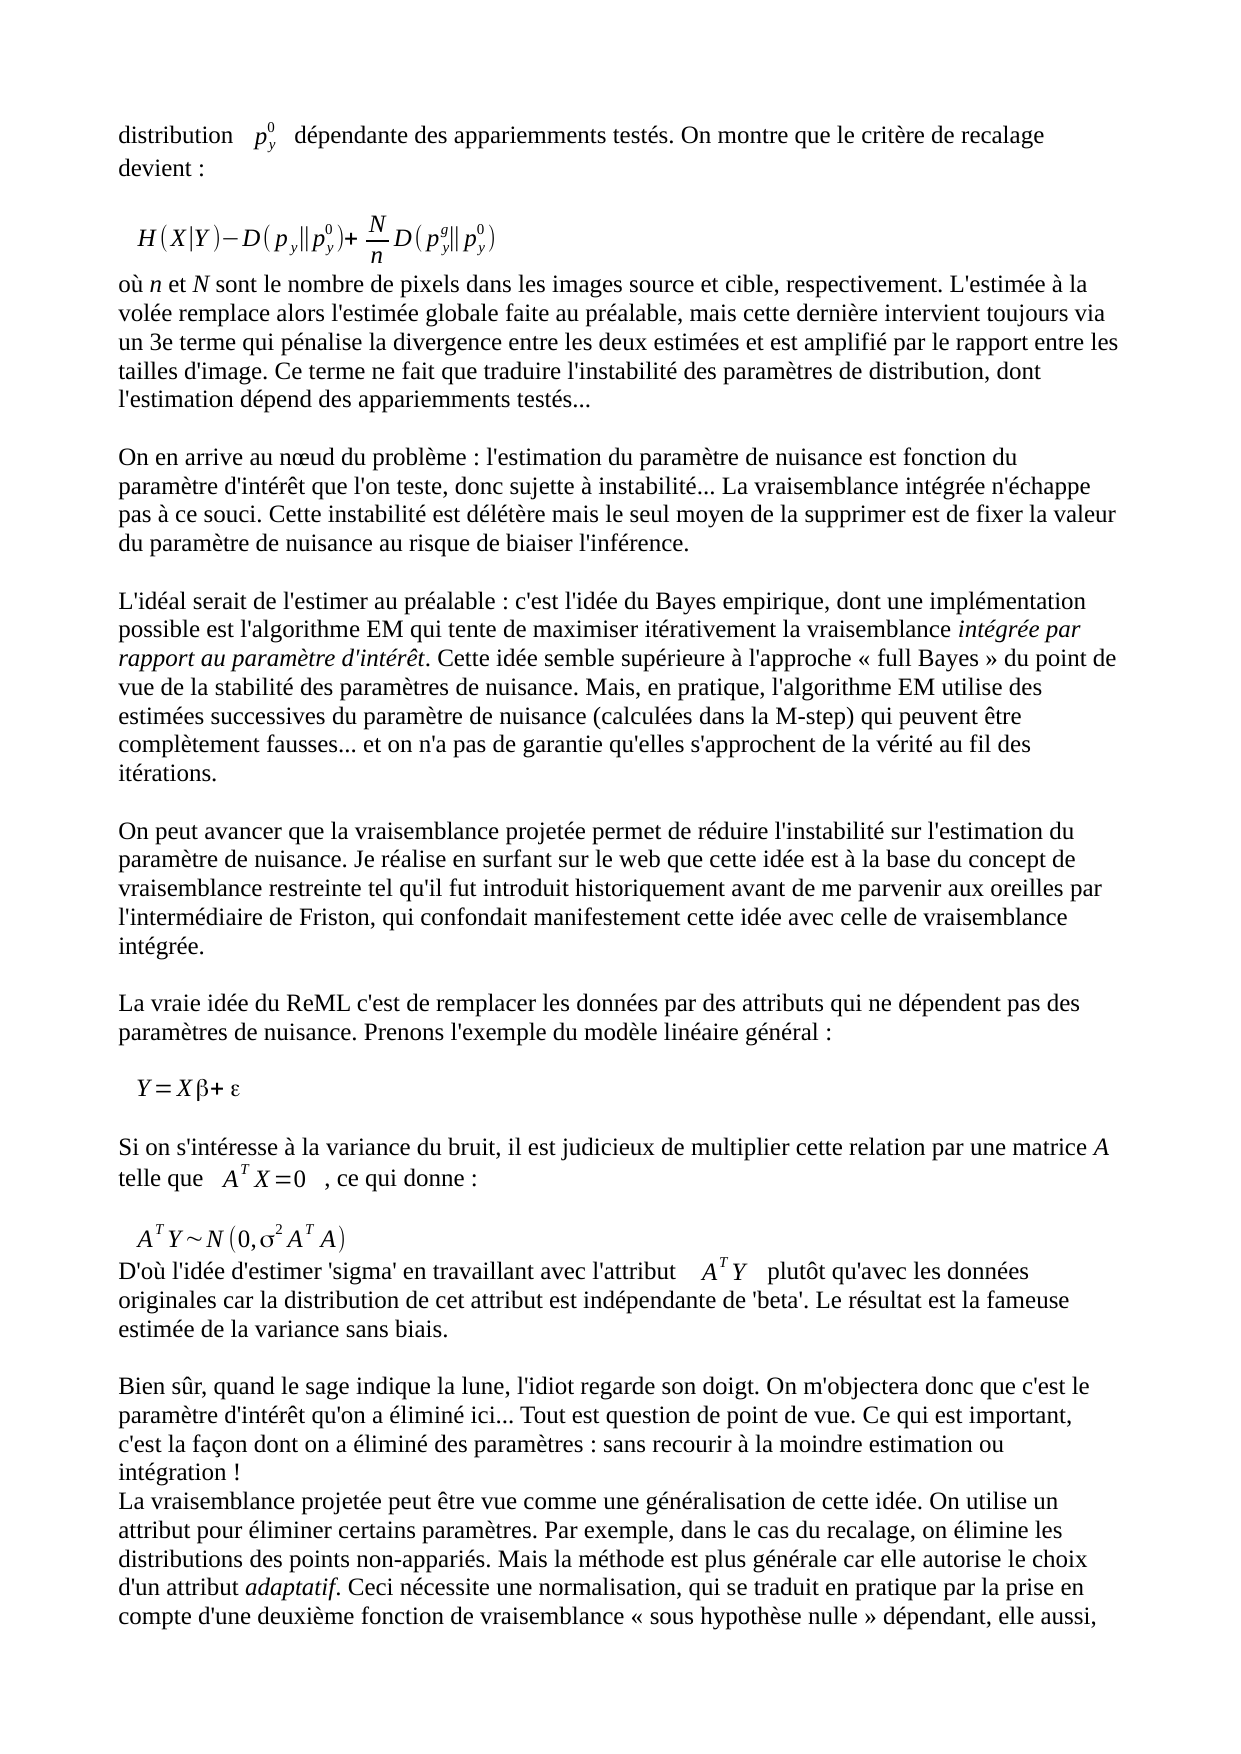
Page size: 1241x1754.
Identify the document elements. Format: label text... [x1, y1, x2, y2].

text On peut avancer que la vraisemblance projetée permet de réduire l'instabilité sur l'estimation du paramètre de nuisance. Je réalise en surfant sur le web que cette idée est à la base du concept de vraisemblance restreinte tel qu'il fut introduit historiquement avant de me parvenir aux oreilles par l'intermédiaire de Friston, qui confondait manifestement cette idée avec celle de vraisemblance intégrée. [118, 816, 1122, 959]
text Bien sûr, quand le sage indique la lune, l'idiot regarde son doigt. On m'objectera donc que c'est le paramètre d'intérêt qu'on a éliminé ici... Tout est question de point de vue. Ce qui est important, c'est la façon dont on a éliminé des paramètres : sans recourir à la moindre estimation ou intégration ! [118, 1371, 1122, 1486]
text La vraie idée du ReML c'est de remplacer les données par des attributs qui ne dépendent pas des paramètres de nuisance. Prenons l'exemple du modèle linéaire général : [118, 988, 1122, 1046]
text où n et N sont le nombre de pixels dans les images source et cible, respectivement. L'estimée à la volée remplace alors l'estimée globale faite au préalable, mais cette dernière intervient toujours via un 3e terme qui pénalise la divergence entre les deux estimées et est amplifié par le rapport entre les tailles d'image. Ce terme ne fait que traduire l'instabilité des paramètres de distribution, dont l'estimation dépend des appariemments testés... [118, 269, 1122, 413]
text L'idéal serait de l'estimer au préalable : c'est l'idée du Bayes empirique, dont une implémentation possible est l'algorithme EM qui tente de maximiser itérativement la vraisemblance intégrée par rapport au paramètre d'intérêt. Cette idée semble supérieure à l'approche « full Bayes » du point de vue de la stabilité des paramètres de nuisance. Mais, en pratique, l'algorithme EM utilise des estimées successives du paramètre de nuisance (calculées dans la M-step) qui peuvent être complètement fausses... et on n'a pas de garantie qu'elles s'approchent de la vérité au fil des itérations. [118, 586, 1122, 787]
text distributiondépendante des appariemments testés. On montre que le critère de recalage devient : [118, 118, 1122, 182]
text On en arrive au nœud du problème : l'estimation du paramètre de nuisance est fonction du paramètre d'intérêt que l'on teste, donc sujette à instabilité... La vraisemblance intégrée n'échappe pas à ce souci. Cette instabilité est délétère mais le seul moyen de la supprimer est de fixer la valeur du paramètre de nuisance au risque de biaiser l'inférence. [118, 442, 1122, 557]
text Si on s'intéresse à la variance du bruit, il est judicieux de multiplier cette relation par une matrice A telle que, ce qui donne : [118, 1132, 1122, 1192]
text La vraisemblance projetée peut être vue comme une généralisation de cette idée. On utilise un attribut pour éliminer certains paramètres. Par exemple, dans le cas du recalage, on élimine les distributions des points non-appariés. Mais la méthode est plus générale car elle autorise le choix d'un attribut adaptatif. Ceci nécessite une normalisation, qui se traduit en pratique par la prise en compte d'une deuxième fonction de vraisemblance « sous hypothèse nulle » dépendant, elle aussi, [118, 1486, 1122, 1630]
text D'où l'idée d'estimer 'sigma' en travaillant avec l'attribut plutôt qu'avec les données originales car la distribution de cet attribut est indépendante de 'beta'. Le résultat est la fameuse estimée de la variance sans biais. [118, 1254, 1122, 1342]
